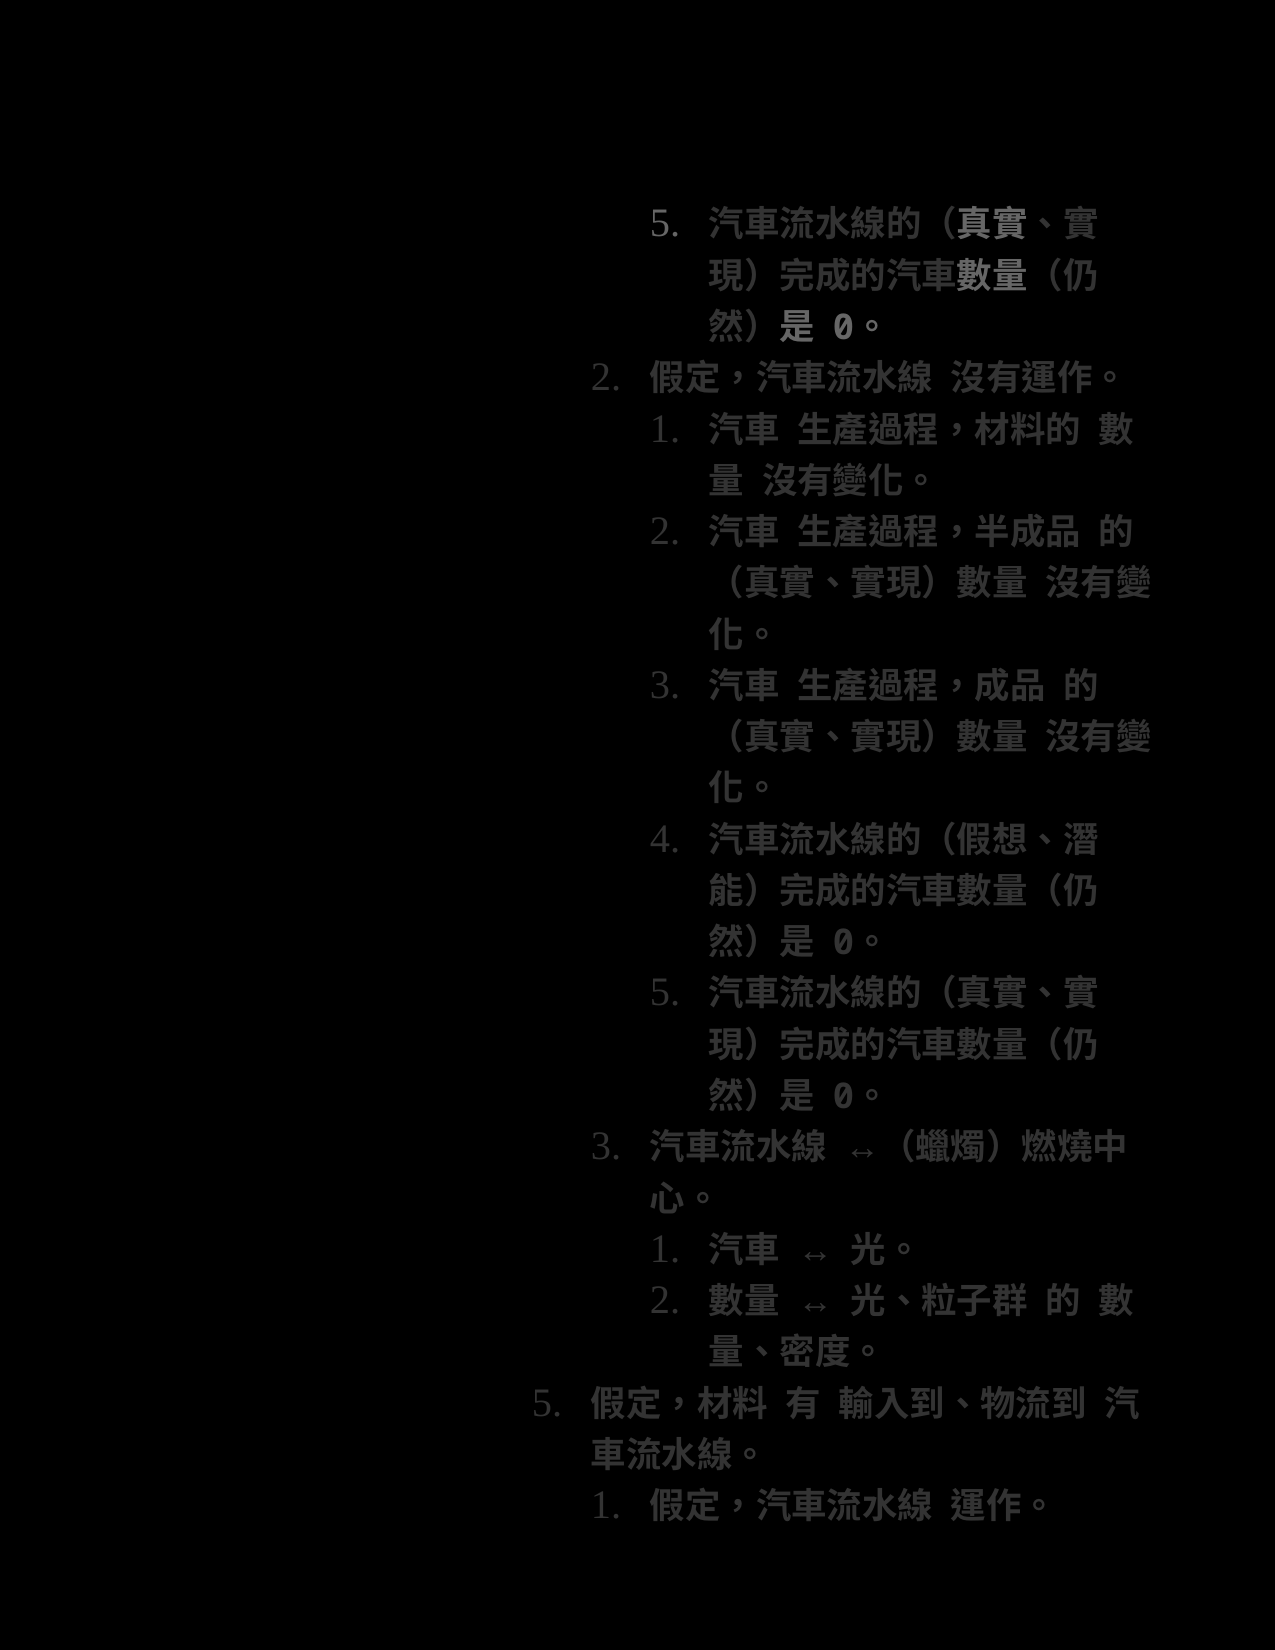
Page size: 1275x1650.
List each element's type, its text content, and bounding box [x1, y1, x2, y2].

list 假定，材料 有 輸入到、物流到 汽車流水線。 [532, 1375, 1157, 1477]
list 汽車流水線的（假想、潛能）完成的汽車數量（仍然）是 0。 [649, 811, 1157, 965]
list 假定，汽車流水線 運作。 [591, 1477, 1157, 1529]
list 假定，汽車流水線 沒有運作。 [591, 350, 1157, 401]
list 汽車流水線的（真實、實現）完成的汽車數量（仍然）是 0。 [649, 965, 1157, 1119]
list 汽車 ↔ 光。 [649, 1221, 1157, 1272]
list 汽車 生產過程，材料的 數量 沒有變化。 [649, 401, 1157, 503]
list 汽車 生產過程，成品 的（真實、實現）數量 沒有變化。 [649, 657, 1157, 811]
list 汽車流水線 ↔（蠟燭）燃燒中心。 [591, 1119, 1157, 1221]
list 數量 ↔ 光、粒子群 的 數量、密度。 [649, 1272, 1157, 1375]
list 汽車流水線的（真實、實現）完成的汽車數量（仍然）是 0。 [649, 196, 1157, 350]
list 汽車 生產過程，半成品 的（真實、實現）數量 沒有變化。 [649, 503, 1157, 657]
